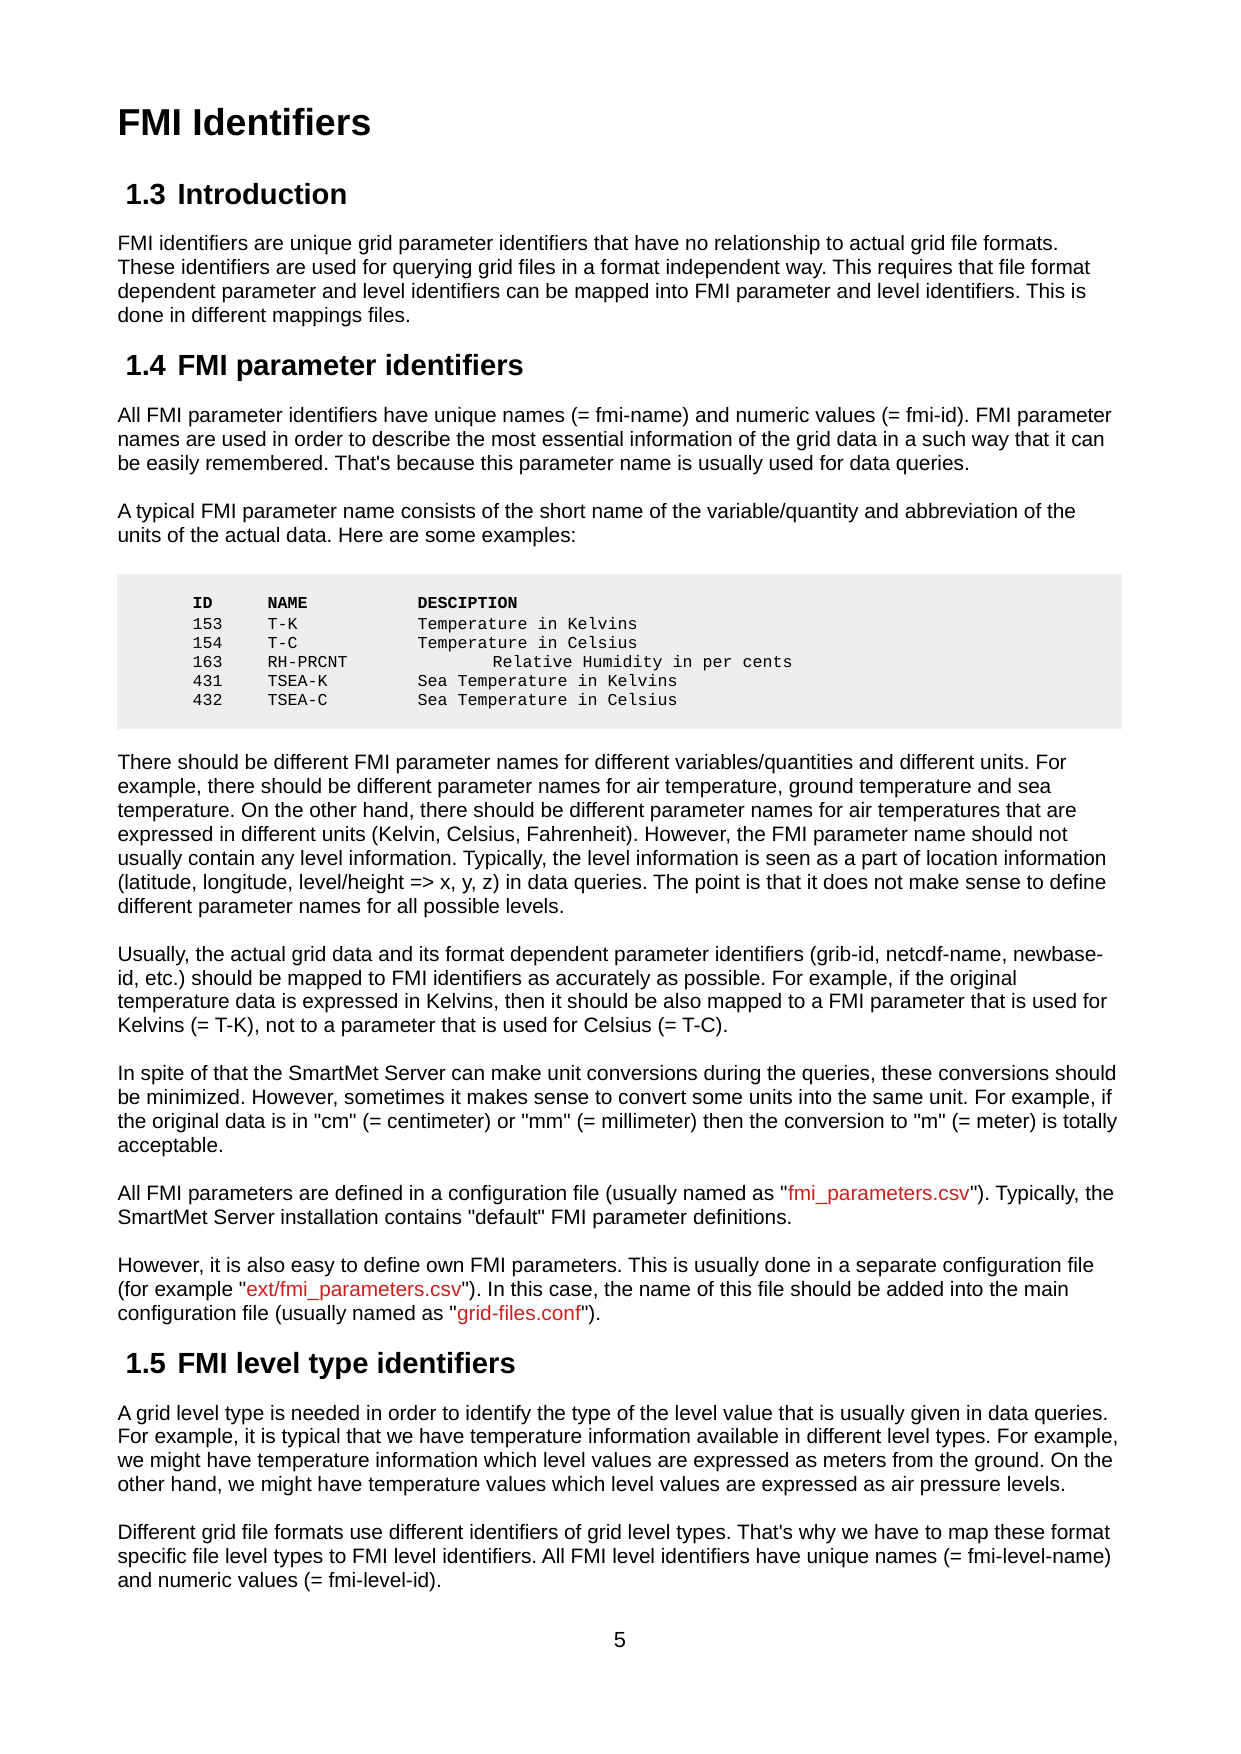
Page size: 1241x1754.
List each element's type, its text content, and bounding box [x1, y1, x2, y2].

text 153 T-K Temperature in Kelvins [117, 616, 1122, 634]
text All FMI parameters are defined in a configuration file (usually named as "fmi_parameters.csv"). Typically, the SmartMet Server installation contains "default" FMI parameter definitions. [117, 1181, 1122, 1229]
text All FMI parameter identifiers have unique names (= fmi-name) and numeric values (= fmi-id). FMI parameter names are used in order to describe the most essential information of the grid data in a such way that it can be easily remembered. That's because this parameter name is usually used for data queries. [117, 403, 1122, 474]
text 432 TSEA-C Sea Temperature in Celsius [117, 691, 1122, 710]
text ID NAME DESCIPTION [117, 595, 1122, 614]
text 163 RH-PRCNT Relative Humidity in per cents [117, 653, 1122, 672]
text However, it is also easy to define own FMI parameters. This is usually done in a separate configuration file (for example "ext/fmi_parameters.csv"). In this case, the name of this file should be added into the main configuration file (usually named as "grid-files.conf"). [117, 1253, 1122, 1325]
text 431 TSEA-K Sea Temperature in Kelvins [117, 672, 1122, 691]
text Usually, the actual grid data and its format dependent parameter identifiers (grib-id, netcdf-name, newbase-id, etc.) should be mapped to FMI identifiers as accurately as possible. For example, if the original temperature data is expressed in Kelvins, then it should be also mapped to a FMI parameter that is used for Kelvins (= T-K), not to a parameter that is used for Celsius (= T-C). [117, 941, 1122, 1037]
text A grid level type is needed in order to identify the type of the level value that is usually given in data queries. For example, it is typical that we have temperature information available in different level types. For example, we might have temperature information which level values are expressed as meters from the ground. On the other hand, we might have temperature values which level values are expressed as air pressure levels. [117, 1400, 1122, 1496]
text FMI identifiers are unique grid parameter identifiers that have no relationship to actual grid file formats. These identifiers are used for querying grid files in a format independent way. This requires that file format dependent parameter and level identifiers can be mapped into FMI parameter and level identifiers. This is done in different mappings files. [117, 231, 1122, 327]
text In spite of that the SmartMet Server can make unit conversions during the queries, these conversions should be minimized. However, sometimes it makes sense to convert some units into the same unit. For example, if the original data is in "cm" (= centimeter) or "mm" (= millimeter) then the conversion to "m" (= meter) is totally acceptable. [117, 1061, 1122, 1157]
subtitle FMI parameter identifiers [117, 348, 1122, 382]
subtitle FMI level type identifiers [117, 1346, 1122, 1379]
subtitle Introduction [117, 177, 1122, 210]
text A typical FMI parameter name consists of the short name of the variable/quantity and abbreviation of the units of the actual data. Here are some examples: [117, 498, 1122, 546]
text 154 T-C Temperature in Celsius [117, 634, 1122, 653]
subtitle FMI Identifiers [117, 100, 1122, 143]
text There should be different FMI parameter names for different variables/quantities and different units. For example, there should be different parameter names for air temperature, ground temperature and sea temperature. On the other hand, there should be different parameter names for air temperatures that are expressed in different units (Kelvin, Celsius, Fahrenheit). However, the FMI parameter name should not usually contain any level information. Typically, the level information is seen as a part of location information (latitude, longitude, level/height => x, y, z) in data queries. The point is that it does not make sense to define different parameter names for all possible levels. [117, 750, 1122, 917]
text Different grid file formats use different identifiers of grid level types. That's why we have to map these format specific file level types to FMI level identifiers. All FMI level identifiers have unique names (= fmi-level-name) and numeric values (= fmi-level-id). [117, 1520, 1122, 1592]
